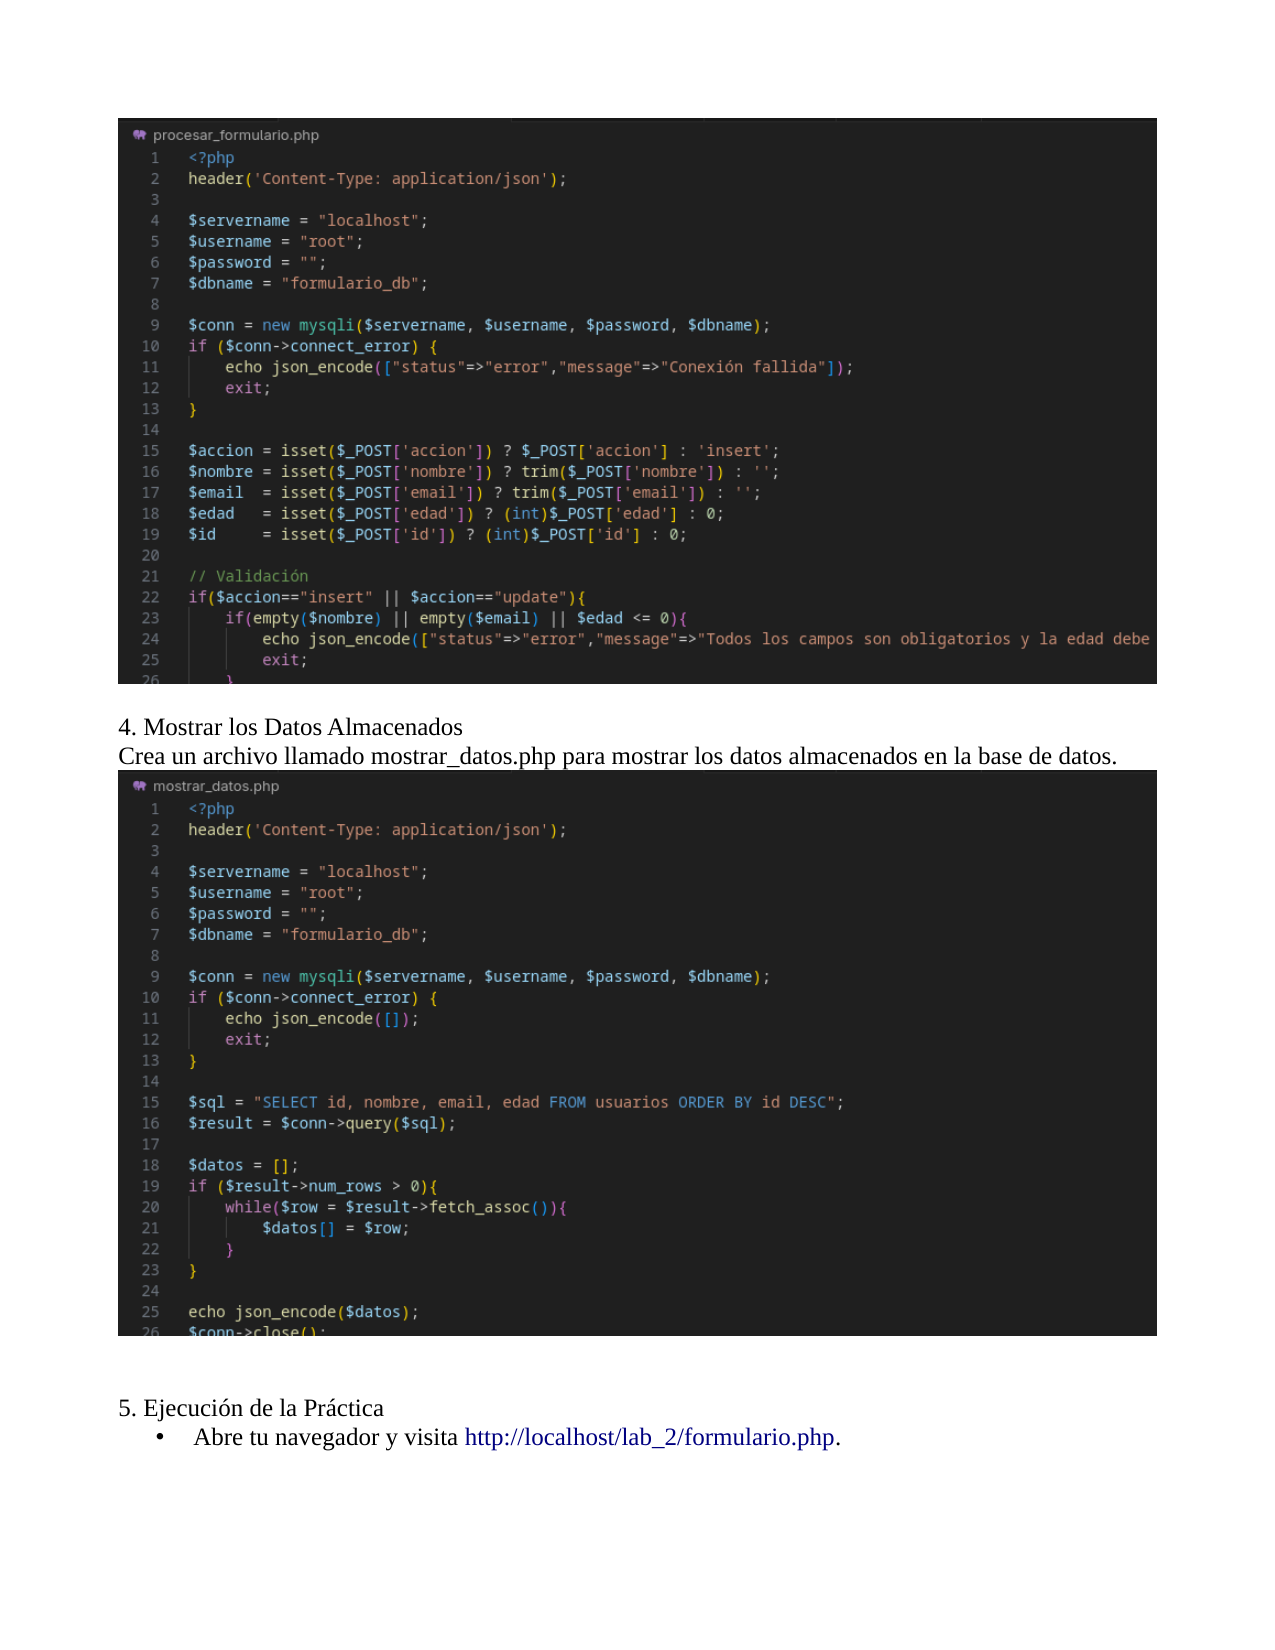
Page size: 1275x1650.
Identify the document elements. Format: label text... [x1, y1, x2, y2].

picture [118, 770, 1157, 1336]
text Crea un archivo llamado mostrar_datos.php para mostrar los datos almacenados en la base de datos. [118, 741, 1157, 770]
text 4. Mostrar los Datos Almacenados [118, 712, 1157, 741]
list Abre tu navegador y visita http://localhost/lab_2/formulario.php. [156, 1422, 1157, 1450]
picture [118, 118, 1157, 684]
text 5. Ejecución de la Práctica [118, 1393, 1157, 1422]
